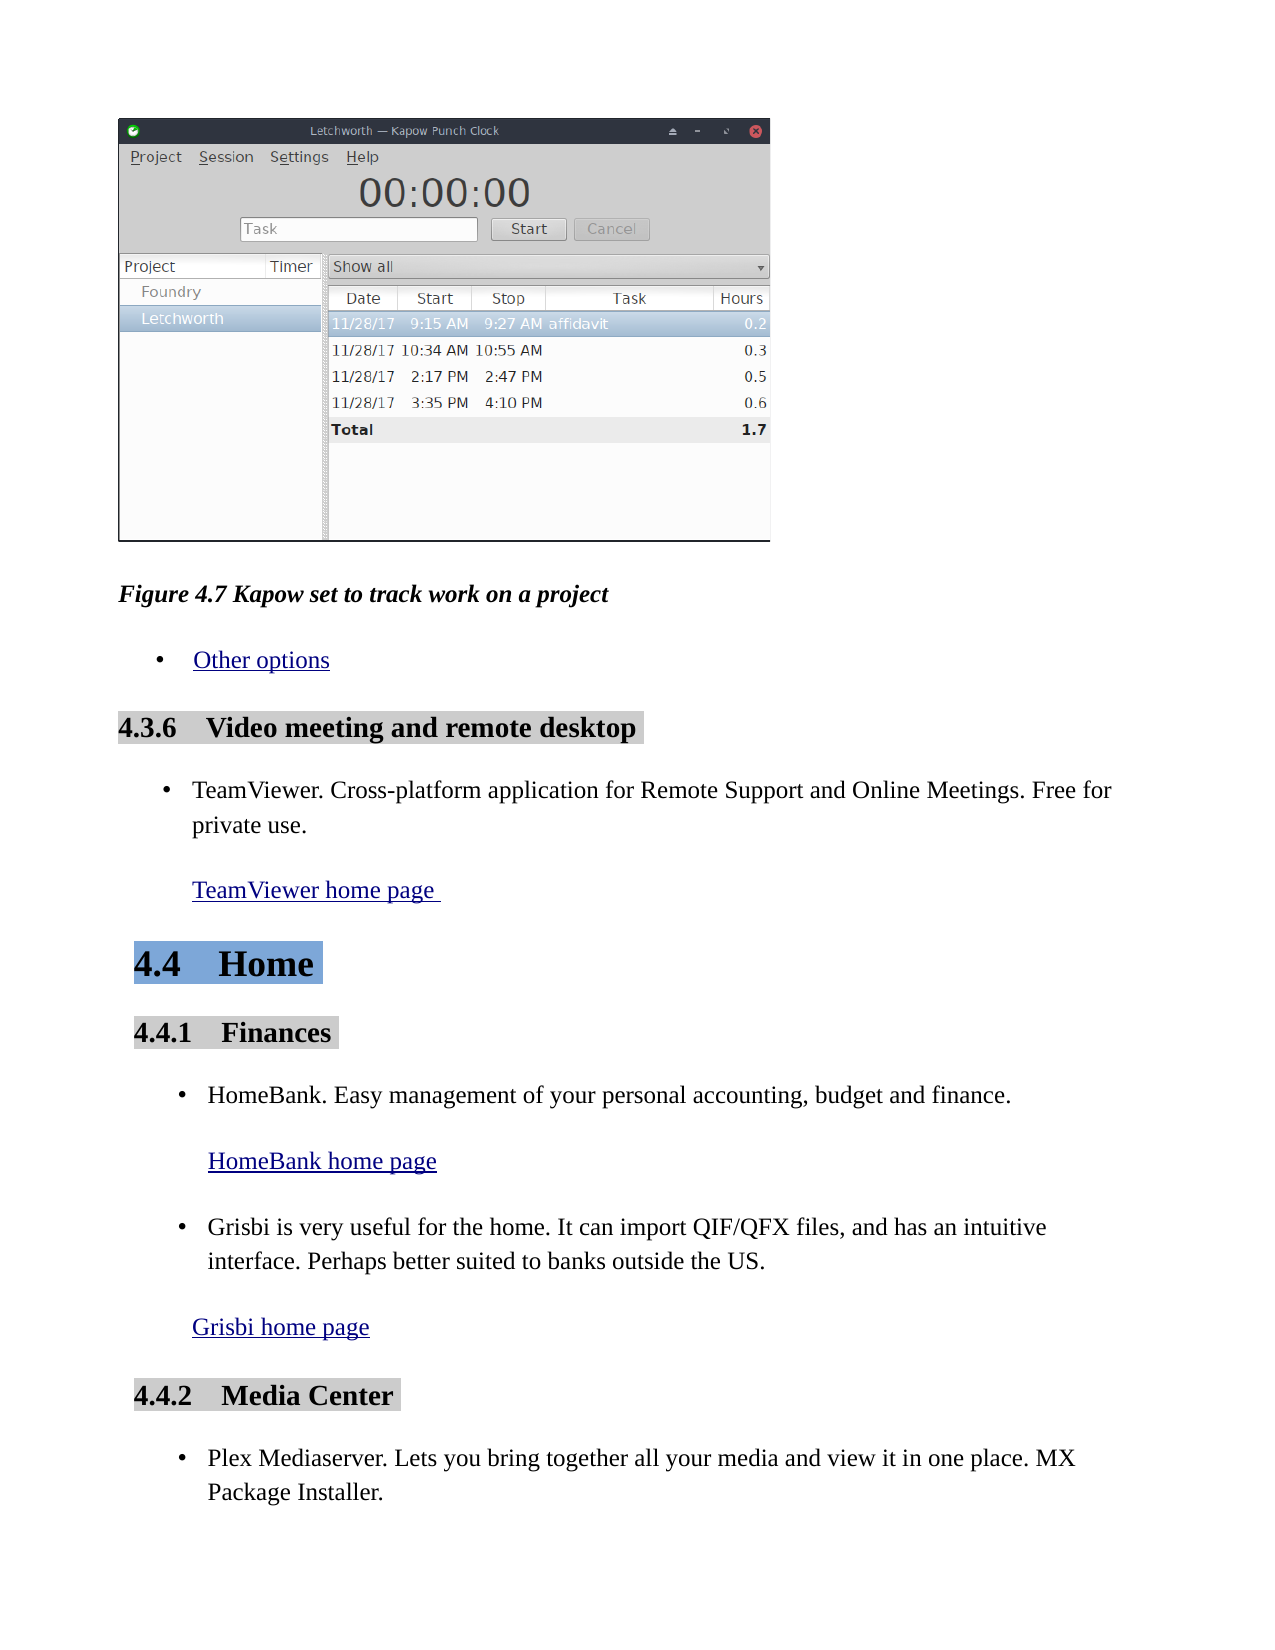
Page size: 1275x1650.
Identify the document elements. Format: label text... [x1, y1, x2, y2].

list Plex Mediaserver. Lets you bring together all your media and view it in one place. MX Package Installer. [178, 1443, 1141, 1506]
list HomeBank. Easy management of your personal accounting, budget and finance. [178, 1080, 1141, 1109]
list TeamViewer. Cross-platform application for Remote Support and Online Meetings. Free for private use. [162, 775, 1157, 838]
list Grisbi home page [162, 1312, 1157, 1341]
text Figure 4.7 Kapow set to track work on a project [118, 579, 1157, 608]
subtitle 4.4 Home [323, 941, 1141, 984]
list Grisbi is very useful for the home. It can import QIF/QFX files, and has an intuitive interface. Perhaps better suited to banks outside the US. [178, 1212, 1141, 1275]
text HomeBank home page [134, 1146, 1141, 1175]
subtitle 4.4.2 Media Center [401, 1378, 1141, 1411]
picture [118, 118, 770, 542]
list TeamViewer home page [162, 876, 1157, 904]
subtitle 4.4.1 Finances [339, 1016, 1141, 1049]
subtitle 4.3.6 Video meeting and remote desktop [644, 711, 1157, 744]
list Other options [156, 645, 1157, 673]
